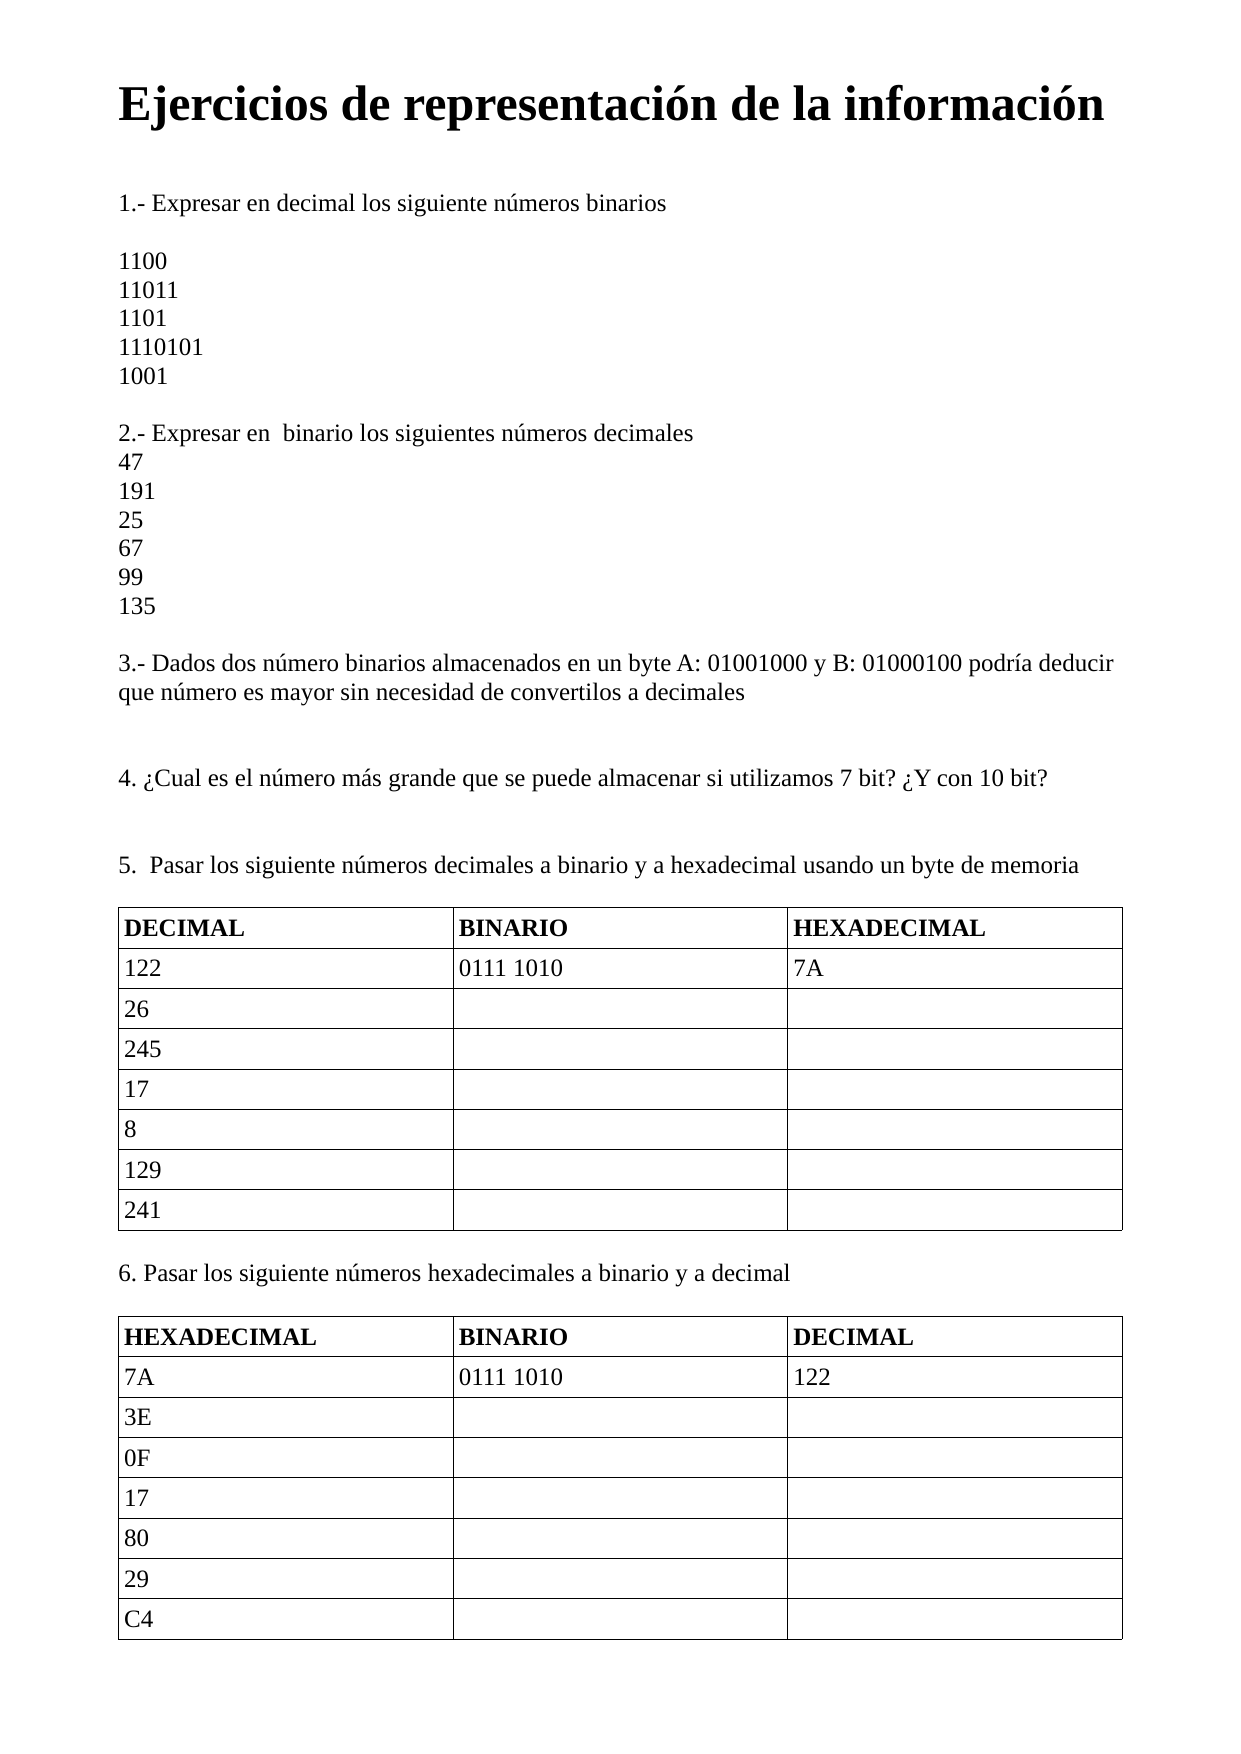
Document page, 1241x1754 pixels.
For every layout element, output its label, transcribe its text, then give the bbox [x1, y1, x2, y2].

table_cell [788, 1438, 1122, 1477]
table_cell [454, 1599, 787, 1638]
table_cell 245 [119, 1029, 453, 1068]
table_cell [788, 1478, 1122, 1518]
table_cell [454, 1519, 787, 1558]
table_cell [788, 989, 1122, 1028]
table_cell 241 [119, 1190, 453, 1230]
text 11011 [118, 275, 1122, 303]
text 191 [118, 476, 1122, 505]
text 5. Pasar los siguiente números decimales a binario y a hexadecimal usando un byte de memoria [118, 850, 1122, 878]
table_cell 0111 1010 [454, 949, 787, 988]
table_cell [454, 1190, 787, 1230]
table_cell [454, 1110, 787, 1149]
table_cell [454, 1150, 787, 1189]
table_cell [788, 1110, 1122, 1149]
table_header HEXADECIMAL [119, 1317, 453, 1356]
text 67 [118, 533, 1122, 562]
table_cell 3E [119, 1398, 453, 1437]
table_cell [788, 1599, 1122, 1638]
table_header BINARIO [454, 908, 787, 947]
table_cell 122 [788, 1357, 1122, 1397]
table_cell [788, 1150, 1122, 1189]
table_header HEXADECIMAL [788, 908, 1122, 947]
table_cell 17 [119, 1070, 453, 1109]
table_cell [454, 1070, 787, 1109]
table_cell C4 [119, 1599, 453, 1638]
text 2.- Expresar en binario los siguientes números decimales [118, 418, 1122, 447]
table_cell [788, 1070, 1122, 1109]
table_cell 0F [119, 1438, 453, 1477]
text 47 [118, 447, 1122, 476]
text 4. ¿Cual es el número más grande que se puede almacenar si utilizamos 7 bit? ¿Y con 10 bit? [118, 763, 1122, 792]
table_cell [788, 1559, 1122, 1598]
table_cell [454, 1029, 787, 1068]
table_cell 0111 1010 [454, 1357, 787, 1397]
table_cell 7A [119, 1357, 453, 1397]
text 1101 [118, 303, 1122, 332]
table_cell 8 [119, 1110, 453, 1149]
table_cell [788, 1190, 1122, 1230]
table_cell 17 [119, 1478, 453, 1518]
text 3.- Dados dos número binarios almacenados en un byte A: 01001000 y B: 01000100 podría deducir que número es mayor sin necesidad de convertilos a decimales [118, 648, 1122, 706]
text 1110101 [118, 332, 1122, 361]
table_cell [454, 1478, 787, 1518]
table_cell [454, 1438, 787, 1477]
table_cell [788, 1398, 1122, 1437]
text Ejercicios de representación de la información [118, 73, 1122, 131]
table_cell 122 [119, 949, 453, 988]
table_header DECIMAL [119, 908, 453, 947]
text 135 [118, 591, 1122, 620]
text 1100 [118, 246, 1122, 275]
table_cell 80 [119, 1519, 453, 1558]
table_cell [454, 1559, 787, 1598]
table_cell 26 [119, 989, 453, 1028]
text 99 [118, 562, 1122, 591]
table_header DECIMAL [788, 1317, 1122, 1356]
text 1001 [118, 361, 1122, 390]
table_cell [454, 1398, 787, 1437]
table_cell 7A [788, 949, 1122, 988]
table_cell 29 [119, 1559, 453, 1598]
table_cell [454, 989, 787, 1028]
table_cell 129 [119, 1150, 453, 1189]
table_cell [788, 1519, 1122, 1558]
table_cell [788, 1029, 1122, 1068]
text 6. Pasar los siguiente números hexadecimales a binario y a decimal [118, 1258, 1122, 1287]
table_header BINARIO [454, 1317, 787, 1356]
text 25 [118, 505, 1122, 533]
text 1.- Expresar en decimal los siguiente números binarios [118, 188, 1122, 217]
